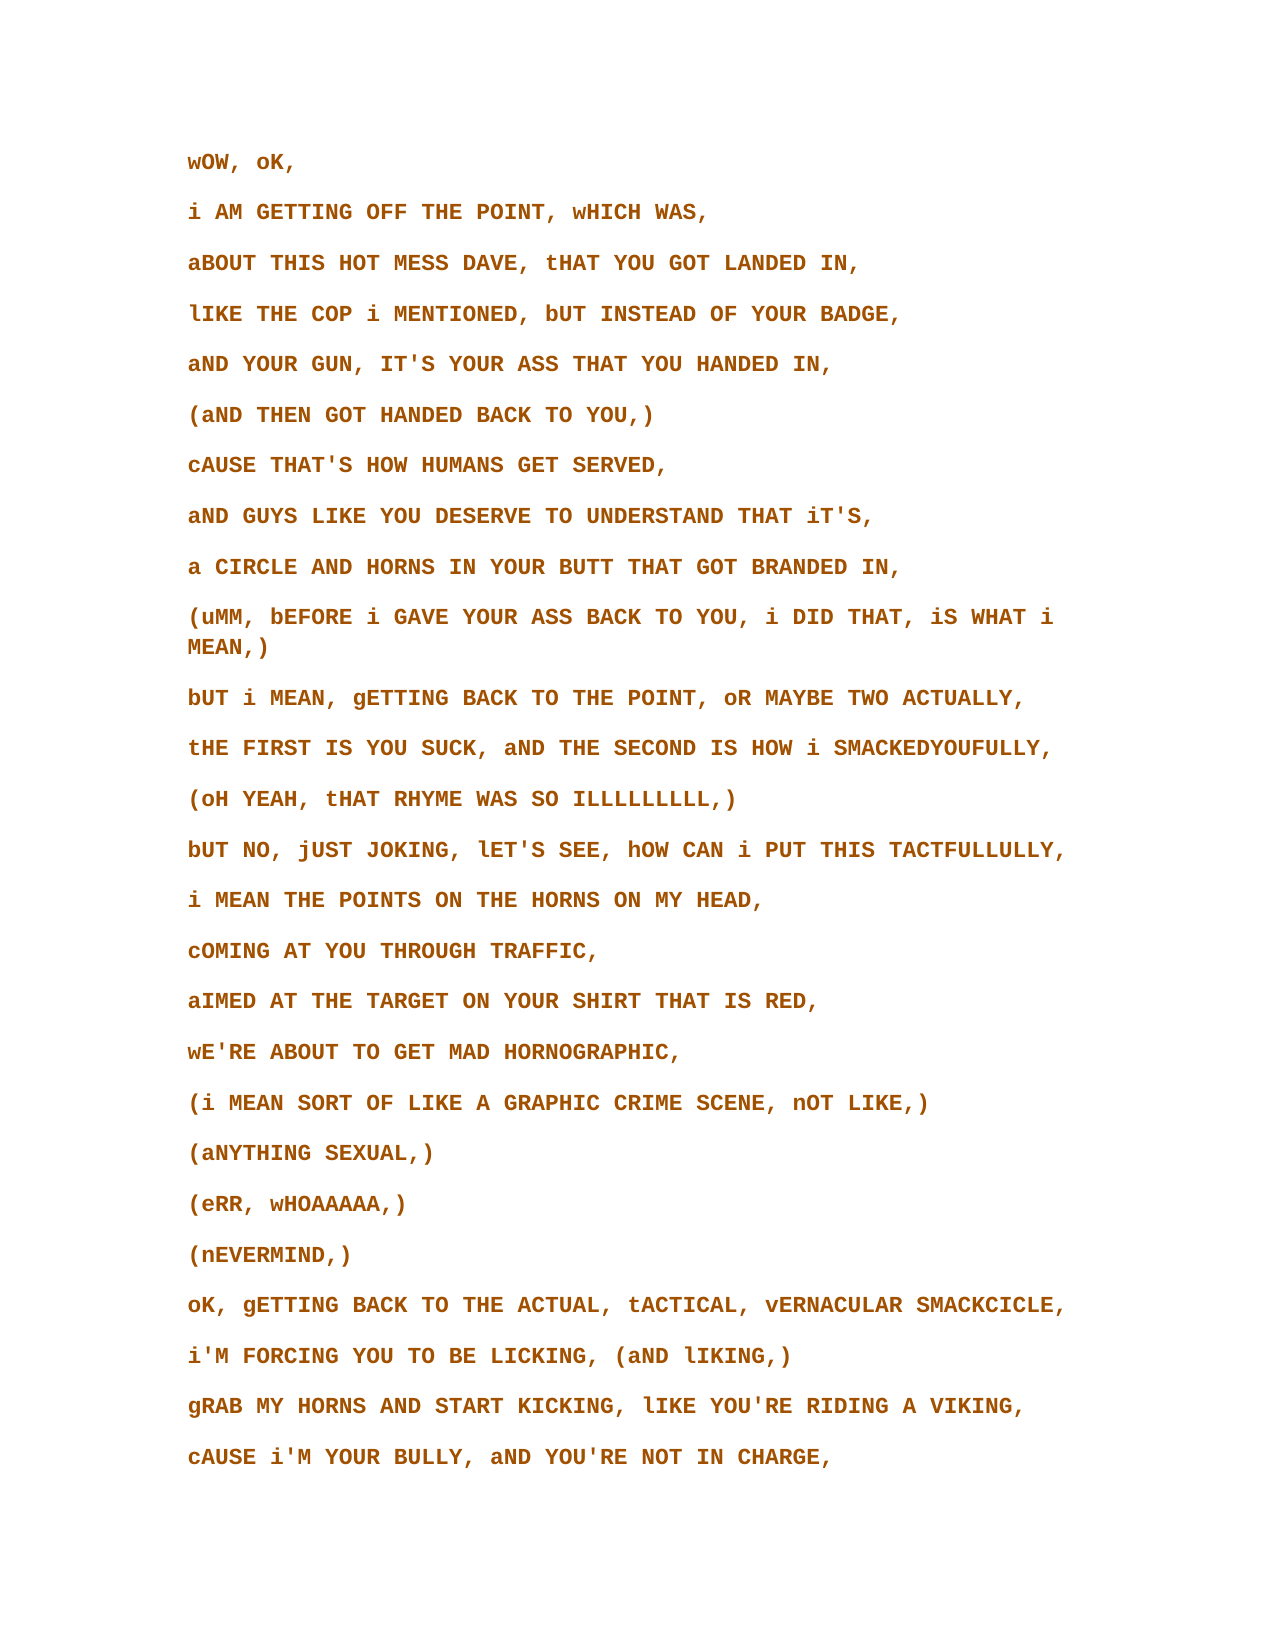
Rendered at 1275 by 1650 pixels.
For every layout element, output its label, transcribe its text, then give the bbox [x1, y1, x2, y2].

text (eRR, wHOAAAAA,) [187, 1192, 1087, 1218]
text aBOUT THIS HOT MESS DAVE, tHAT YOU GOT LANDED IN, [187, 251, 1087, 277]
text bUT i MEAN, gETTING BACK TO THE POINT, oR MAYBE TWO ACTUALLY, [187, 686, 1087, 712]
text wE'RE ABOUT TO GET MAD HORNOGRAPHIC, [187, 1040, 1087, 1066]
text (oH YEAH, tHAT RHYME WAS SO ILLLLLLLLL,) [187, 787, 1087, 813]
text gRAB MY HORNS AND START KICKING, lIKE YOU'RE RIDING A VIKING, [187, 1395, 1087, 1421]
text (uMM, bEFORE i GAVE YOUR ASS BACK TO YOU, i DID THAT, iS WHAT i MEAN,) [187, 606, 1087, 661]
text (aND THEN GOT HANDED BACK TO YOU,) [187, 403, 1087, 429]
text lIKE THE COP i MENTIONED, bUT INSTEAD OF YOUR BADGE, [187, 302, 1087, 328]
text aND GUYS LIKE YOU DESERVE TO UNDERSTAND THAT iT'S, [187, 504, 1087, 530]
text cAUSE THAT'S HOW HUMANS GET SERVED, [187, 454, 1087, 480]
text aND YOUR GUN, IT'S YOUR ASS THAT YOU HANDED IN, [187, 352, 1087, 378]
text a CIRCLE AND HORNS IN YOUR BUTT THAT GOT BRANDED IN, [187, 555, 1087, 581]
text i AM GETTING OFF THE POINT, wHICH WAS, [187, 201, 1087, 227]
text wOW, oK, [187, 150, 1087, 176]
text i MEAN THE POINTS ON THE HORNS ON MY HEAD, [187, 888, 1087, 914]
text (i MEAN SORT OF LIKE A GRAPHIC CRIME SCENE, nOT LIKE,) [187, 1091, 1087, 1117]
text tHE FIRST IS YOU SUCK, aND THE SECOND IS HOW i SMACKEDYOUFULLY, [187, 737, 1087, 763]
text oK, gETTING BACK TO THE ACTUAL, tACTICAL, vERNACULAR SMACKCICLE, [187, 1293, 1087, 1319]
text cOMING AT YOU THROUGH TRAFFIC, [187, 939, 1087, 965]
text i'M FORCING YOU TO BE LICKING, (aND lIKING,) [187, 1344, 1087, 1370]
text bUT NO, jUST JOKING, lET'S SEE, hOW CAN i PUT THIS TACTFULLULLY, [187, 838, 1087, 864]
text cAUSE i'M YOUR BULLY, aND YOU'RE NOT IN CHARGE, [187, 1445, 1087, 1471]
text (nEVERMIND,) [187, 1243, 1087, 1269]
text (aNYTHING SEXUAL,) [187, 1142, 1087, 1168]
text aIMED AT THE TARGET ON YOUR SHIRT THAT IS RED, [187, 990, 1087, 1016]
